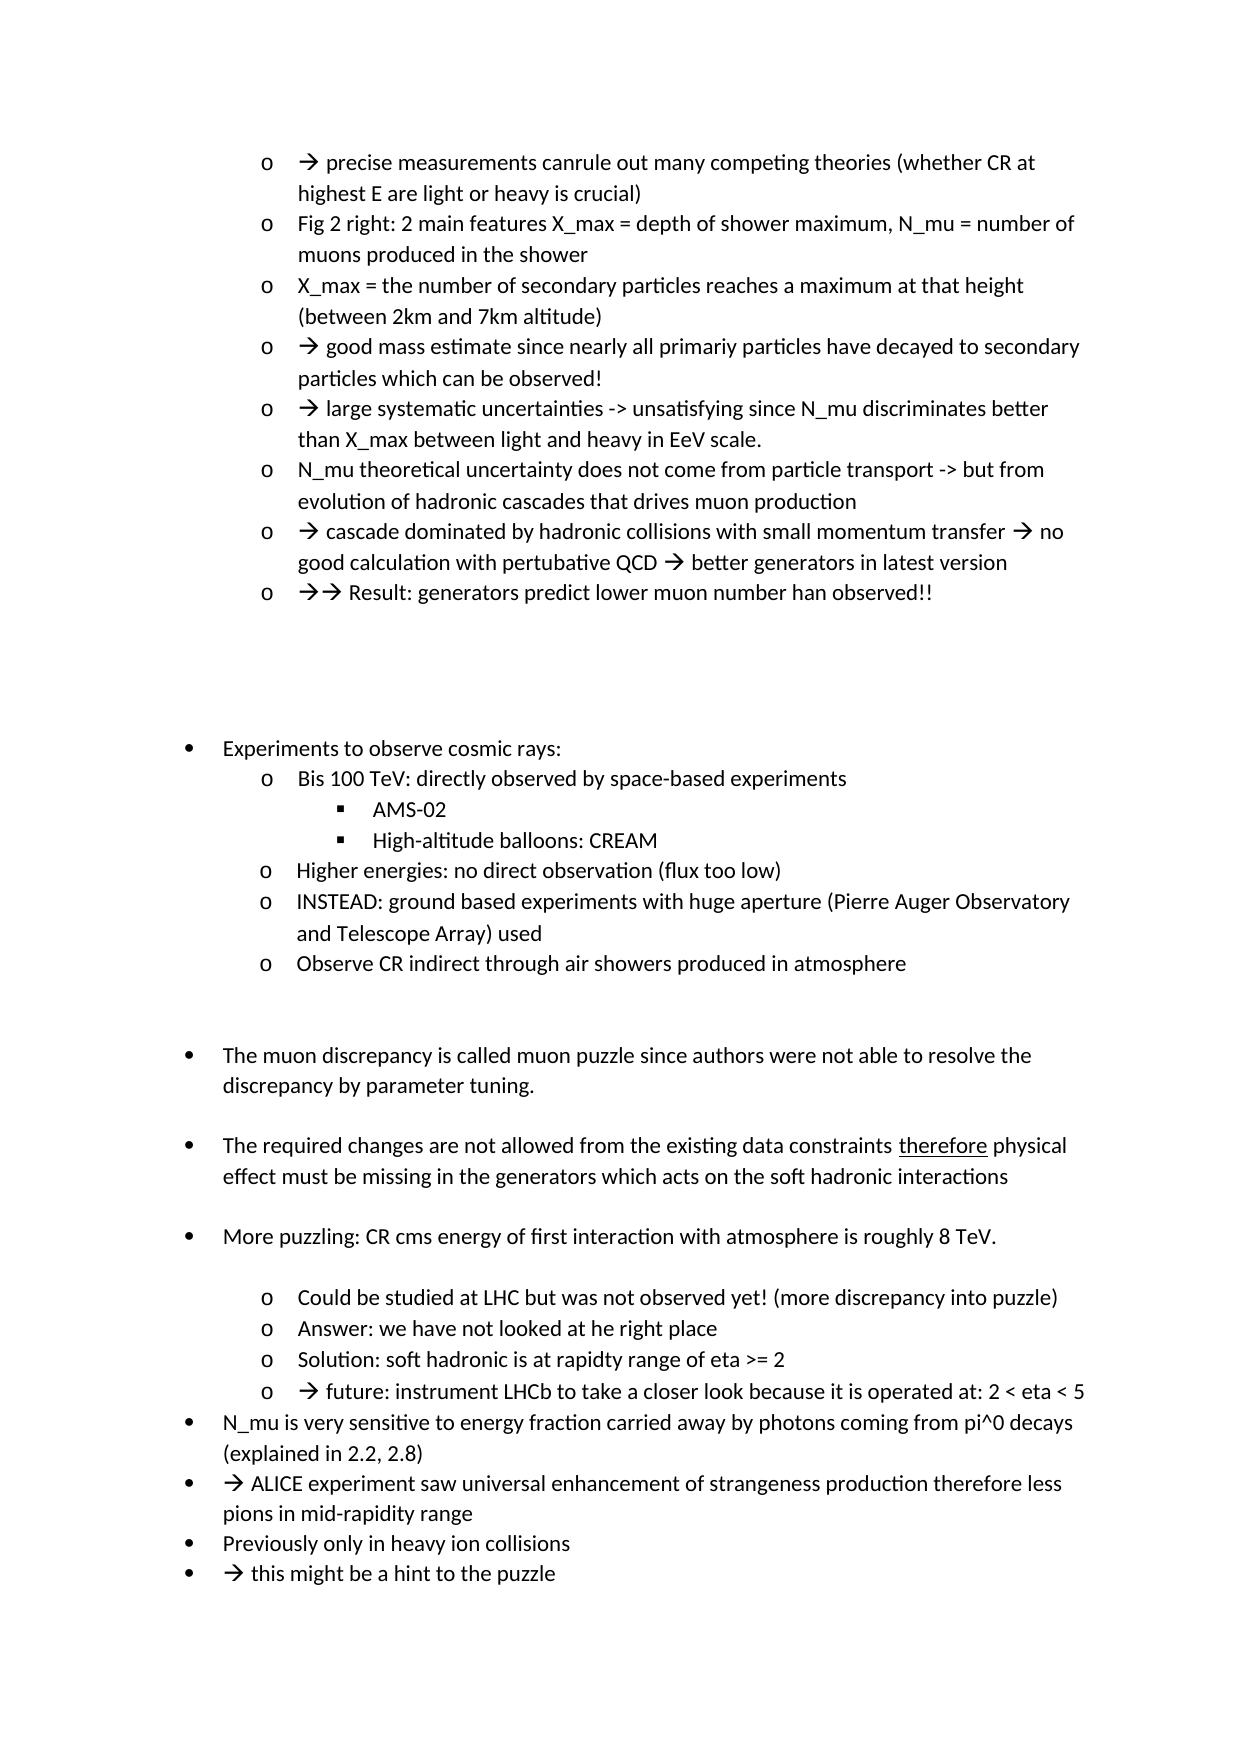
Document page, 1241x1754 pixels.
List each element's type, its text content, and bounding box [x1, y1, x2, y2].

list  precise measurements canrule out many competing theories (whether CR at highest E are light or heavy is crucial) [260, 148, 1093, 207]
list INSTEAD: ground based experiments with huge aperture (Pierre Auger Observatory and Telescope Array) used [259, 887, 1093, 947]
list  cascade dominated by hadronic collisions with small momentum transfer  no good calculation with pertubative QCD  better generators in latest version [260, 517, 1093, 576]
list  ALICE experiment saw universal enhancement of strangeness production therefore less pions in mid-rapidity range [185, 1469, 1093, 1527]
list Bis 100 TeV: directly observed by space-based experiments [260, 764, 1093, 793]
list More puzzling: CR cms energy of first interaction with atmosphere is roughly 8 TeV. [185, 1222, 1093, 1250]
list Fig 2 right: 2 main features X_max = depth of shower maximum, N_mu = number of muons produced in the shower [260, 209, 1093, 268]
list Previously only in heavy ion collisions [185, 1529, 1093, 1557]
list  large systematic uncertainties -> unsatisfying since N_mu discriminates better than X_max between light and heavy in EeV scale. [260, 394, 1093, 453]
list Solution: soft hadronic is at rapidty range of eta >= 2 [260, 1346, 1093, 1375]
list  Result: generators predict lower muon number han observed!! [260, 578, 1093, 608]
list  this might be a hint to the puzzle [185, 1559, 1093, 1587]
list  good mass estimate since nearly all primariy particles have decayed to secondary particles which can be observed! [260, 332, 1093, 392]
list AMS-02 [335, 796, 1093, 824]
list Higher energies: no direct observation (flux too low) [259, 856, 1093, 885]
list Experiments to observe cosmic rays: [185, 734, 1093, 762]
list N_mu is very sensitive to energy fraction carried away by photons coming from pi^0 decays (explained in 2.2, 2.8) [185, 1408, 1093, 1467]
list N_mu theoretical uncertainty does not come from particle transport -> but from evolution of hadronic cascades that drives muon production [260, 455, 1093, 515]
list Could be studied at LHC but was not observed yet! (more discrepancy into puzzle) [260, 1283, 1093, 1312]
list X_max = the number of secondary particles reaches a maximum at that height (between 2km and 7km altitude) [260, 271, 1093, 330]
list Answer: we have not looked at he right place [260, 1314, 1093, 1343]
list High-altitude balloons: CREAM [335, 826, 1093, 854]
list Observe CR indirect through air showers produced in atmosphere [259, 949, 1093, 978]
list The required changes are not allowed from the existing data constraints therefore physical effect must be missing in the generators which acts on the soft hadronic interactions [185, 1132, 1093, 1190]
list The muon discrepancy is called muon puzzle since authors were not able to resolve the discrepancy by parameter tuning. [185, 1041, 1093, 1099]
list  future: instrument LHCb to take a closer look because it is operated at: 2 < eta < 5 [260, 1377, 1093, 1406]
